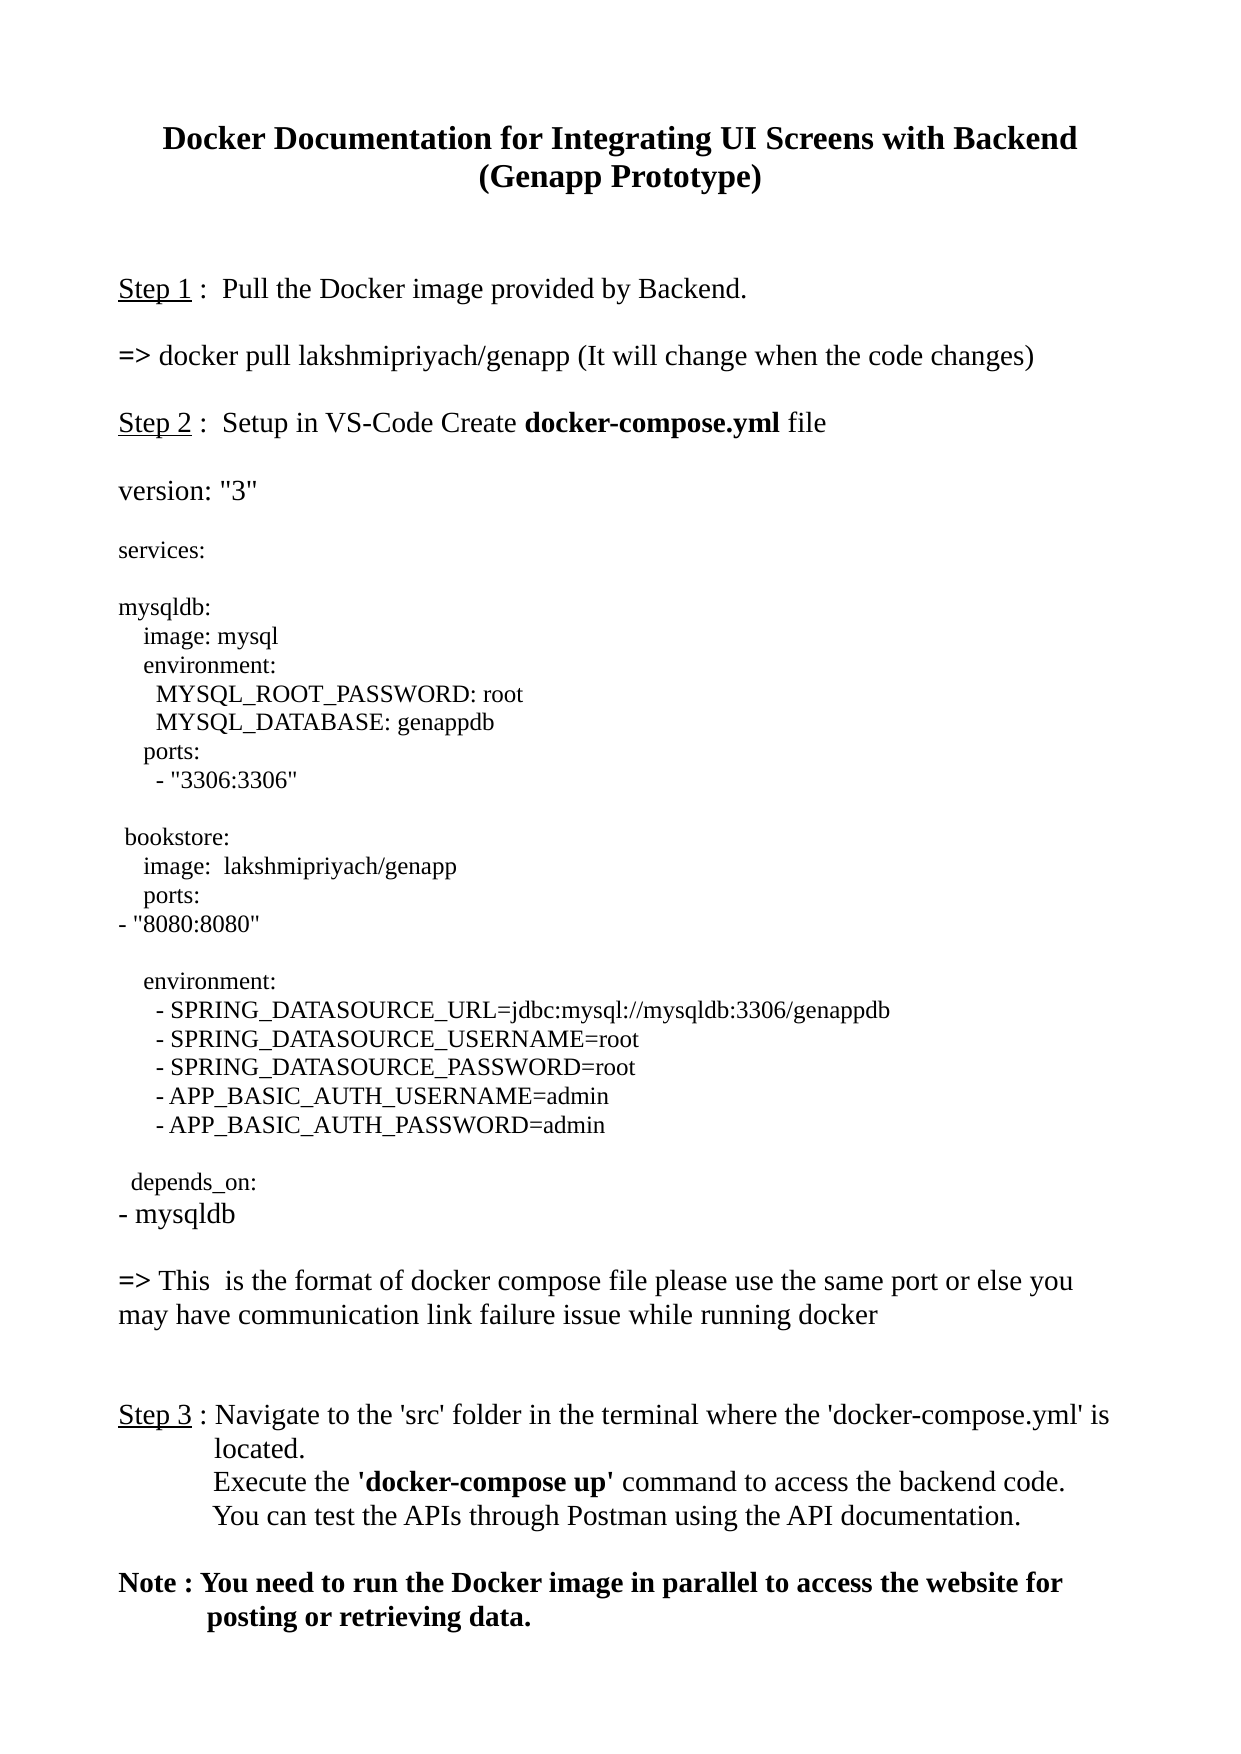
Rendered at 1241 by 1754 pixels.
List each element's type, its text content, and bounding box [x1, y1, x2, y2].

text environment: [118, 966, 1122, 995]
text (Genapp Prototype) [118, 156, 1122, 195]
text - "8080:8080" [118, 909, 1122, 937]
text Step 1 : Pull the Docker image provided by Backend. [118, 271, 1122, 305]
text - SPRING_DATASOURCE_URL=jdbc:mysql://mysqldb:3306/genappdb [118, 995, 1122, 1024]
text environment: [118, 650, 1122, 679]
text image: lakshmipriyach/genapp [118, 851, 1122, 880]
text - APP_BASIC_AUTH_USERNAME=admin [118, 1081, 1122, 1110]
text You can test the APIs through Postman using the API documentation. [118, 1498, 1122, 1532]
text Step 3 : Navigate to the 'src' folder in the terminal where the 'docker-compose.yml' is located. [118, 1397, 1122, 1464]
text ports: [118, 736, 1122, 765]
text - SPRING_DATASOURCE_PASSWORD=root [118, 1052, 1122, 1081]
text Step 2 : Setup in VS-Code Create docker-compose.yml file version: "3" [118, 406, 1122, 506]
text depends_on: [118, 1167, 1122, 1196]
text MYSQL_DATABASE: genappdb [118, 707, 1122, 736]
text MYSQL_ROOT_PASSWORD: root [118, 679, 1122, 707]
text - SPRING_DATASOURCE_USERNAME=root [118, 1024, 1122, 1052]
text services: [118, 535, 1122, 564]
text Execute the 'docker-compose up' command to access the backend code. [118, 1464, 1122, 1498]
text - APP_BASIC_AUTH_PASSWORD=admin [118, 1110, 1122, 1139]
text Docker Documentation for Integrating UI Screens with Backend [118, 118, 1122, 156]
text Note : You need to run the Docker image in parallel to access the website for posting or retrieving data. [118, 1565, 1122, 1632]
text image: mysql [118, 621, 1122, 650]
text - mysqldb => This is the format of docker compose file please use the same port or else you may have communication link failure issue while running docker [118, 1196, 1122, 1330]
text mysqldb: [118, 592, 1122, 621]
text bookstore: [118, 822, 1122, 851]
text ports: [118, 880, 1122, 909]
text => docker pull lakshmipriyach/genapp (It will change when the code changes) [118, 338, 1122, 372]
text - "3306:3306" [118, 765, 1122, 794]
